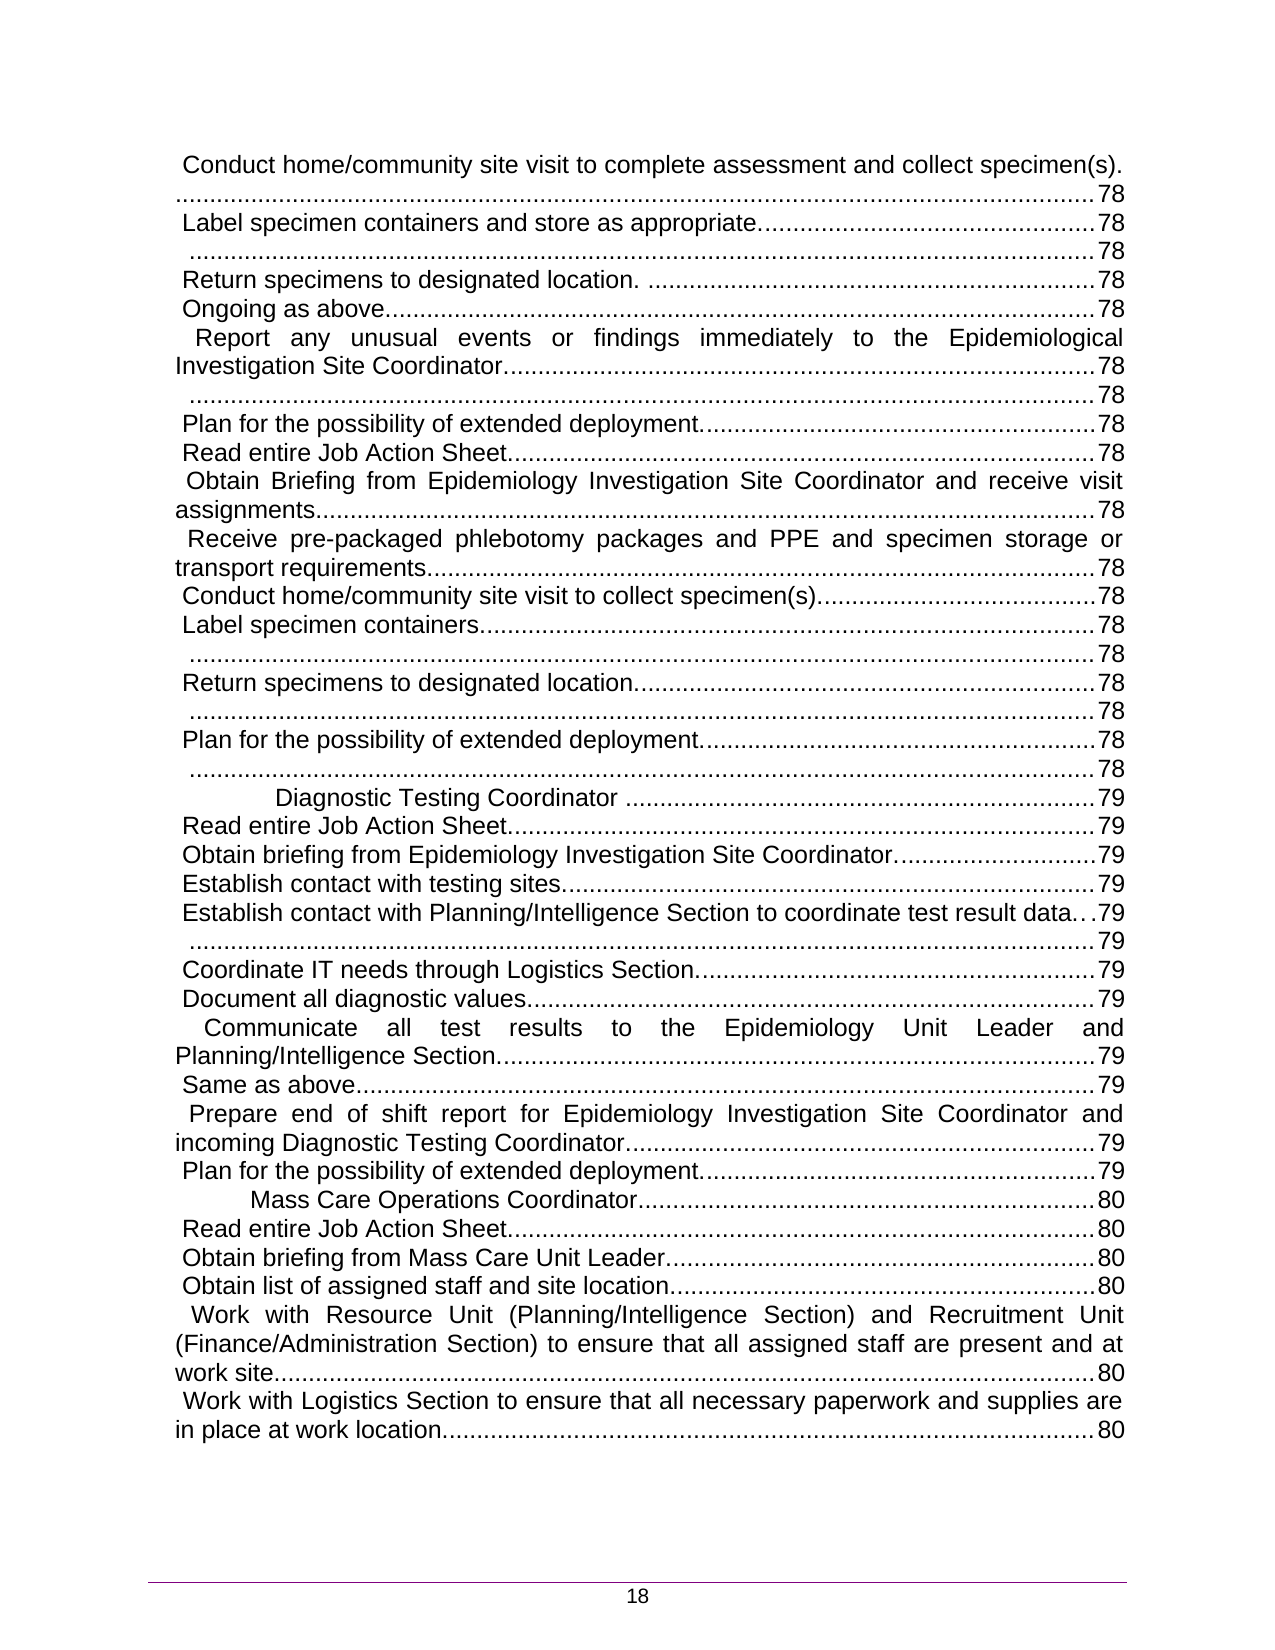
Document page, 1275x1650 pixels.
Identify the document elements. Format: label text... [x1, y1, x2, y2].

text Read entire Job Action Sheet. 78 [175, 437, 1125, 466]
text 78 [175, 754, 1125, 782]
text Establish contact with testing sites. 79 [175, 869, 1125, 897]
text Work with Resource Unit (Planning/Intelligence Section) and Recruitment Unit (Finance/Administration Section) to ensure that all assigned staff are present and at work site. 80 [175, 1300, 1125, 1386]
text Same as above. 79 [175, 1070, 1125, 1099]
text Report any unusual events or findings immediately to the Epidemiological Investigation Site Coordinator. 78 [175, 322, 1125, 380]
text Return specimens to designated location. 78 [175, 265, 1125, 294]
text Mass Care Operations Coordinator 80 [250, 1185, 1125, 1214]
text Read entire Job Action Sheet. 79 [175, 811, 1125, 840]
text Conduct home/community site visit to collect specimen(s). 78 [175, 581, 1125, 610]
text 78 [175, 696, 1125, 725]
text Conduct home/community site visit to complete assessment and collect specimen(s). 78 [175, 150, 1125, 207]
text Plan for the possibility of extended deployment. 78 [175, 725, 1125, 754]
text 78 [175, 236, 1125, 265]
text Prepare end of shift report for Epidemiology Investigation Site Coordinator and incoming Diagnostic Testing Coordinator. 79 [175, 1099, 1125, 1156]
text 78 [175, 380, 1125, 409]
text Obtain Briefing from Epidemiology Investigation Site Coordinator and receive visit assignments. 78 [175, 466, 1125, 524]
text Return specimens to designated location. 78 [175, 667, 1125, 696]
text Read entire Job Action Sheet. 80 [175, 1214, 1125, 1242]
text Obtain list of assigned staff and site location. 80 [175, 1271, 1125, 1300]
text Plan for the possibility of extended deployment. 78 [175, 409, 1125, 437]
text 78 [175, 639, 1125, 667]
text Establish contact with Planning/Intelligence Section to coordinate test result data. 79 [175, 897, 1125, 926]
text Receive pre-packaged phlebotomy packages and PPE and specimen storage or transport requirements. 78 [175, 524, 1125, 581]
text Label specimen containers and store as appropriate. 78 [175, 207, 1125, 236]
text Communicate all test results to the Epidemiology Unit Leader and Planning/Intelligence Section. 79 [175, 1012, 1125, 1070]
text Diagnostic Testing Coordinator 79 [275, 782, 1125, 811]
text Work with Logistics Section to ensure that all necessary paperwork and supplies are in place at work location. 80 [175, 1386, 1125, 1444]
text Label specimen containers. 78 [175, 610, 1125, 639]
text 79 [175, 926, 1125, 955]
text Ongoing as above. 78 [175, 294, 1125, 322]
text Obtain briefing from Mass Care Unit Leader. 80 [175, 1242, 1125, 1271]
text Obtain briefing from Epidemiology Investigation Site Coordinator. 79 [175, 840, 1125, 869]
text Plan for the possibility of extended deployment. 79 [175, 1156, 1125, 1185]
text Document all diagnostic values. 79 [175, 984, 1125, 1012]
text Coordinate IT needs through Logistics Section. 79 [175, 955, 1125, 984]
